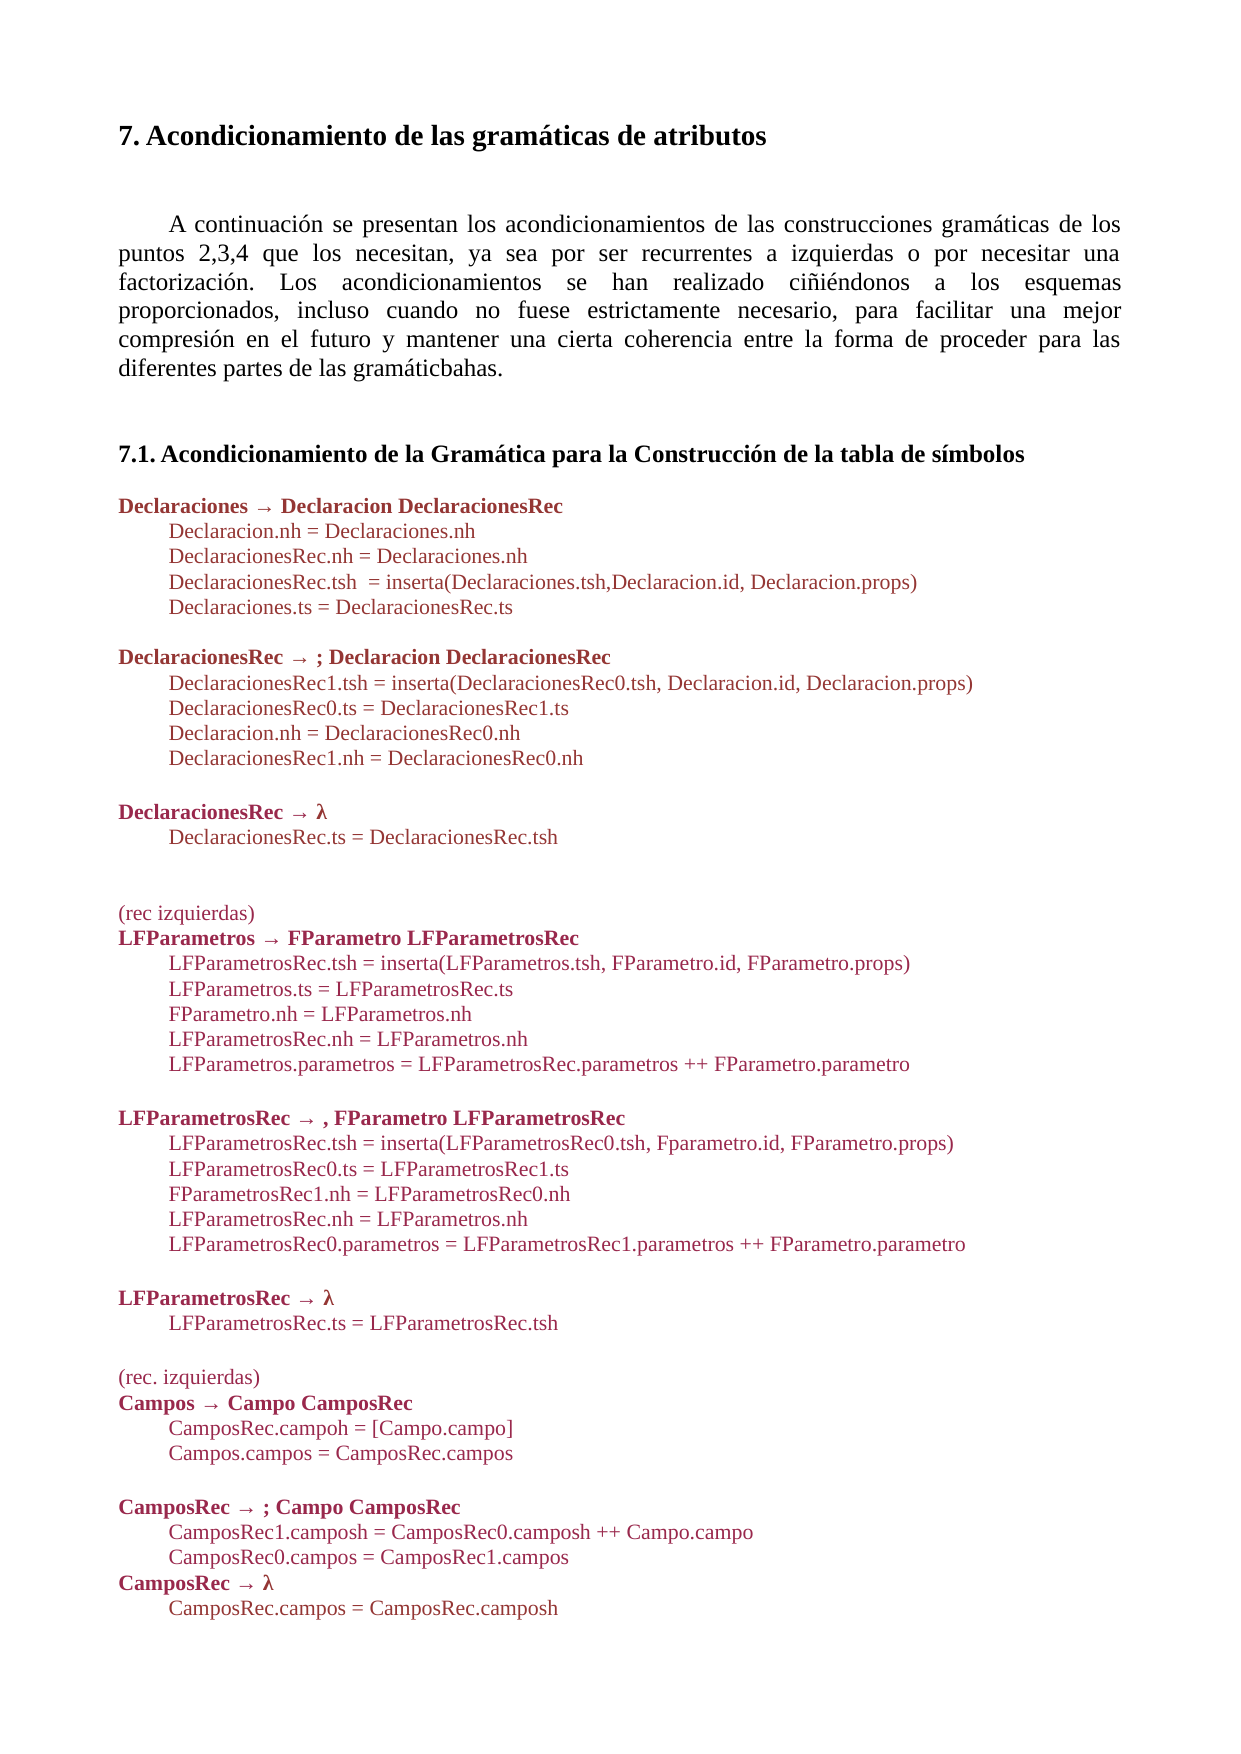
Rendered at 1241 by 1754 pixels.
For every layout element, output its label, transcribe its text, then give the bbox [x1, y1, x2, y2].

text LFParametrosRec.ts = LFParametrosRec.tsh [118, 1310, 1122, 1336]
text 7. Acondicionamiento de las gramáticas de atributos [118, 118, 1122, 152]
text DeclaracionesRec → λ [118, 799, 1122, 824]
text CamposRec.campos = CamposRec.camposh [118, 1595, 1122, 1620]
text LFParametrosRec0.ts = LFParametrosRec1.ts [118, 1156, 1122, 1181]
text LFParametros.parametros = LFParametrosRec.parametros ++ FParametro.parametro [118, 1051, 1122, 1076]
text DeclaracionesRec1.nh = DeclaracionesRec0.nh [118, 745, 1122, 770]
text DeclaracionesRec.ts = DeclaracionesRec.tsh [118, 824, 1122, 849]
text Declaracion.nh = Declaraciones.nh [118, 518, 1122, 543]
text DeclaracionesRec0.ts = DeclaracionesRec1.ts [118, 695, 1122, 720]
text Declaracion.nh = DeclaracionesRec0.nh [118, 720, 1122, 745]
text (rec izquierdas) [118, 900, 1122, 925]
text LFParametrosRec → λ [118, 1285, 1122, 1310]
text CamposRec1.camposh = CamposRec0.camposh ++ Campo.campo [118, 1519, 1122, 1544]
text DeclaracionesRec1.tsh = inserta(DeclaracionesRec0.tsh, Declaracion.id, Declaracion.props) [118, 669, 1122, 695]
text LFParametrosRec.nh = LFParametros.nh [118, 1206, 1122, 1231]
text Campos → Campo CamposRec [118, 1389, 1122, 1415]
text LFParametrosRec.tsh = inserta(LFParametros.tsh, FParametro.id, FParametro.props) [118, 950, 1122, 976]
text Campos.campos = CamposRec.campos [118, 1440, 1122, 1465]
text LFParametros → FParametro LFParametrosRec [118, 925, 1122, 950]
text LFParametrosRec.nh = LFParametros.nh [118, 1026, 1122, 1051]
text 7.1. Acondicionamiento de la Gramática para la Construcción de la tabla de símbolos [118, 439, 1122, 468]
text CamposRec → ; Campo CamposRec [118, 1494, 1122, 1519]
text LFParametrosRec → , FParametro LFParametrosRec [118, 1105, 1122, 1130]
text FParametrosRec1.nh = LFParametrosRec0.nh [118, 1181, 1122, 1206]
text LFParametrosRec.tsh = inserta(LFParametrosRec0.tsh, Fparametro.id, FParametro.props) [118, 1130, 1122, 1156]
text Declaraciones → Declaracion DeclaracionesRec [118, 493, 1122, 518]
text DeclaracionesRec.nh = Declaraciones.nh [118, 543, 1122, 569]
text LFParametros.ts = LFParametrosRec.ts [118, 976, 1122, 1001]
text DeclaracionesRec → ; Declaracion DeclaracionesRec [118, 644, 1122, 669]
text LFParametrosRec0.parametros = LFParametrosRec1.parametros ++ FParametro.parametro [118, 1231, 1122, 1256]
text A continuación se presentan los acondicionamientos de las construcciones gramáticas de los puntos 2,3,4 que los necesitan, ya sea por ser recurrentes a izquierdas o por necesitar una factorización. Los acondicionamientos se han realizado ciñiéndonos a los esquemas proporcionados, incluso cuando no fuese estrictamente necesario, para facilitar una mejor compresión en el futuro y mantener una cierta coherencia entre la forma de proceder para las diferentes partes de las gramáticbahas. [118, 209, 1122, 382]
text DeclaracionesRec.tsh = inserta(Declaraciones.tsh,Declaracion.id, Declaracion.props) [118, 569, 1122, 594]
text CamposRec0.campos = CamposRec1.campos [118, 1544, 1122, 1569]
text CamposRec → λ [118, 1569, 1122, 1595]
text Declaraciones.ts = DeclaracionesRec.ts [118, 594, 1122, 619]
text (rec. izquierdas) [118, 1364, 1122, 1389]
text FParametro.nh = LFParametros.nh [118, 1001, 1122, 1026]
text CamposRec.campoh = [Campo.campo] [118, 1415, 1122, 1440]
